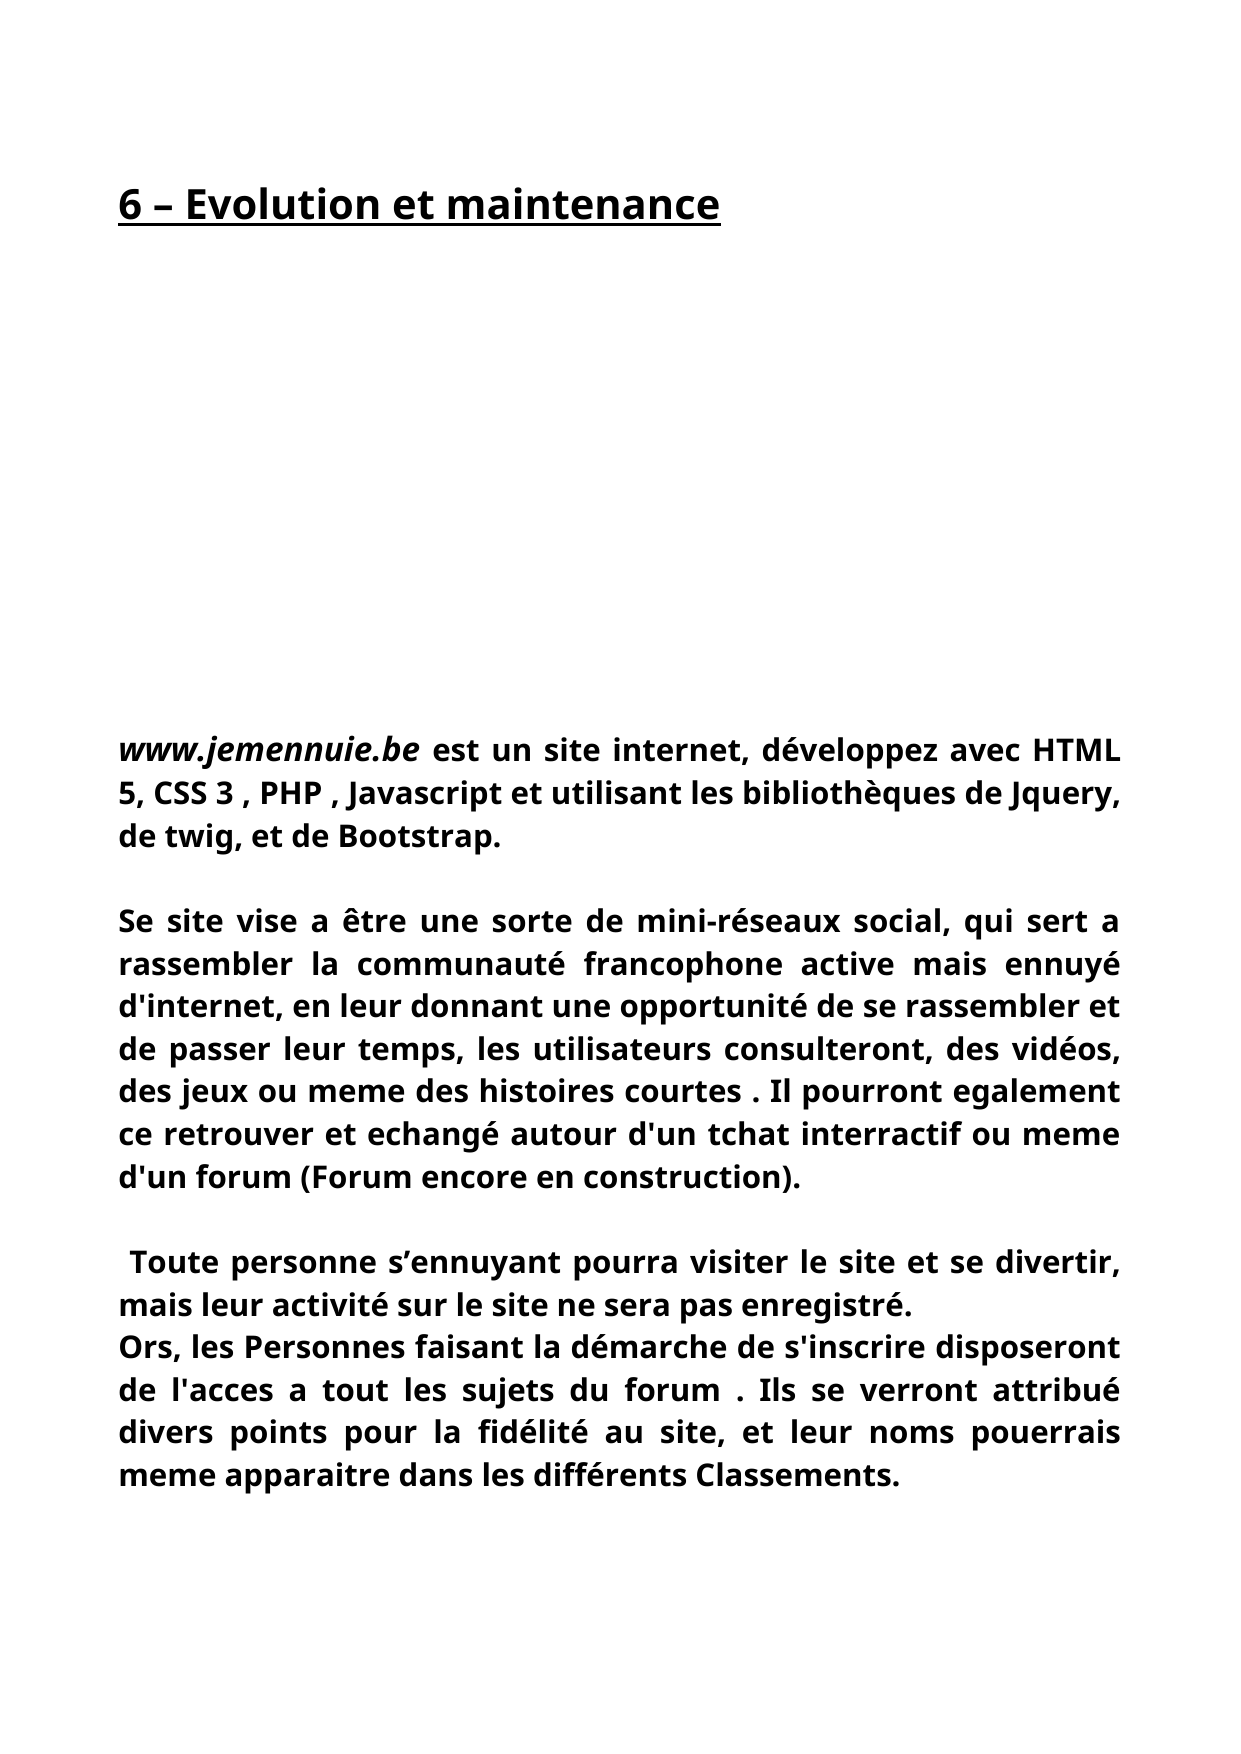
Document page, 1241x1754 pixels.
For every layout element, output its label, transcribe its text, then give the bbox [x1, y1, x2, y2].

text Ors, les Personnes faisant la démarche de s'inscrire disposeront de l'acces a tout les sujets du forum . Ils se verront attribué divers points pour la fidélité au site, et leur noms pouerrais meme apparaitre dans les différents Classements. [118, 1325, 1122, 1496]
text Se site vise a être une sorte de mini-réseaux social, qui sert a rassembler la communauté francophone active mais ennuyé d'internet, en leur donnant une opportunité de se rassembler et de passer leur temps, les utilisateurs consulteront, des vidéos, des jeux ou meme des histoires courtes . Il pourront egalement ce retrouver et echangé autour d'un tchat interractif ou meme d'un forum (Forum encore en construction). [118, 899, 1122, 1197]
text www.jemennuie.be est un site internet, développez avec HTML 5, CSS 3 , PHP , Javascript et utilisant les bibliothèques de Jquery, de twig, et de Bootstrap. [118, 726, 1122, 856]
text Toute personne s’ennuyant pourra visiter le site et se divertir, mais leur activité sur le site ne sera pas enregistré. [118, 1240, 1122, 1325]
text 6 – Evolution et maintenance [118, 175, 1122, 232]
